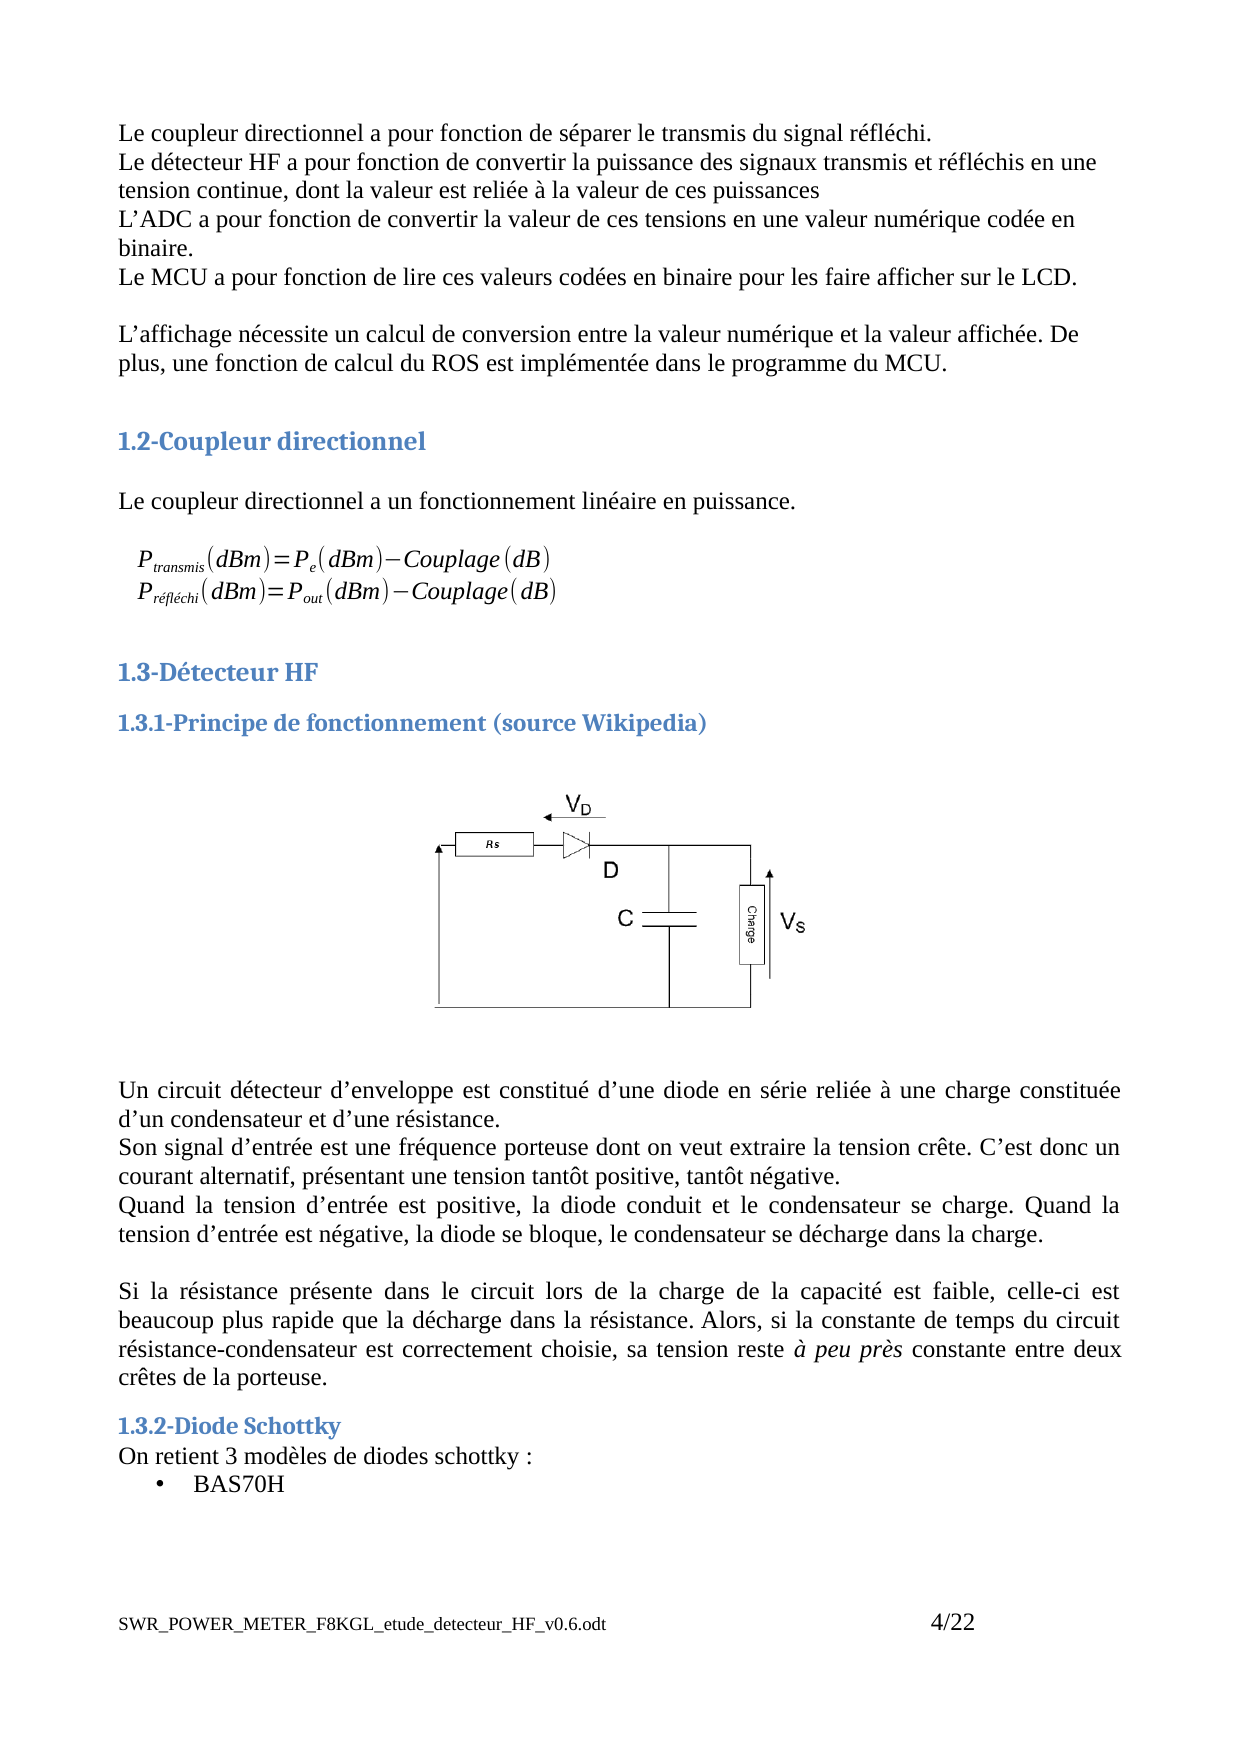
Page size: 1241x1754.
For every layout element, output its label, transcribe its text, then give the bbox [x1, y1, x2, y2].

list BAS70H [156, 1469, 1122, 1498]
text Un circuit détecteur d’enveloppe est constitué d’une diode en série reliée à une charge constituée d’un condensateur et d’une résistance. [118, 1075, 1122, 1132]
picture [434, 787, 806, 1008]
text L’ADC a pour fonction de convertir la valeur de ces tensions en une valeur numérique codée en binaire. [118, 204, 1122, 262]
subtitle 1.3-Détecteur HF [118, 657, 1122, 688]
text Le coupleur directionnel a un fonctionnement linéaire en puissance. [118, 486, 1122, 515]
text Le détecteur HF a pour fonction de convertir la puissance des signaux transmis et réfléchis en une tension continue, dont la valeur est reliée à la valeur de ces puissances [118, 147, 1122, 204]
text On retient 3 modèles de diodes schottky : [118, 1441, 1122, 1469]
text Son signal d’entrée est une fréquence porteuse dont on veut extraire la tension crête. C’est donc un courant alternatif, présentant une tension tantôt positive, tantôt négative. [118, 1132, 1122, 1190]
text Quand la tension d’entrée est positive, la diode conduit et le condensateur se charge. Quand la tension d’entrée est négative, la diode se bloque, le condensateur se décharge dans la charge. [118, 1190, 1122, 1247]
subtitle 1.2-Coupleur directionnel [118, 426, 1122, 458]
text Le MCU a pour fonction de lire ces valeurs codées en binaire pour les faire afficher sur le LCD. [118, 262, 1122, 291]
subtitle 1.3.1-Principe de fonctionnement (source Wikipedia) [118, 709, 1122, 738]
text Si la résistance présente dans le circuit lors de la charge de la capacité est faible, celle-ci est beaucoup plus rapide que la décharge dans la résistance. Alors, si la constante de temps du circuit résistance-condensateur est correctement choisie, sa tension reste à peu près constante entre deux crêtes de la porteuse. [118, 1276, 1122, 1391]
text Le coupleur directionnel a pour fonction de séparer le transmis du signal réfléchi. [118, 118, 1122, 147]
subtitle 1.3.2-Diode Schottky [118, 1412, 1122, 1441]
text L’affichage nécessite un calcul de conversion entre la valeur numérique et la valeur affichée. De plus, une fonction de calcul du ROS est implémentée dans le programme du MCU. [118, 319, 1122, 377]
